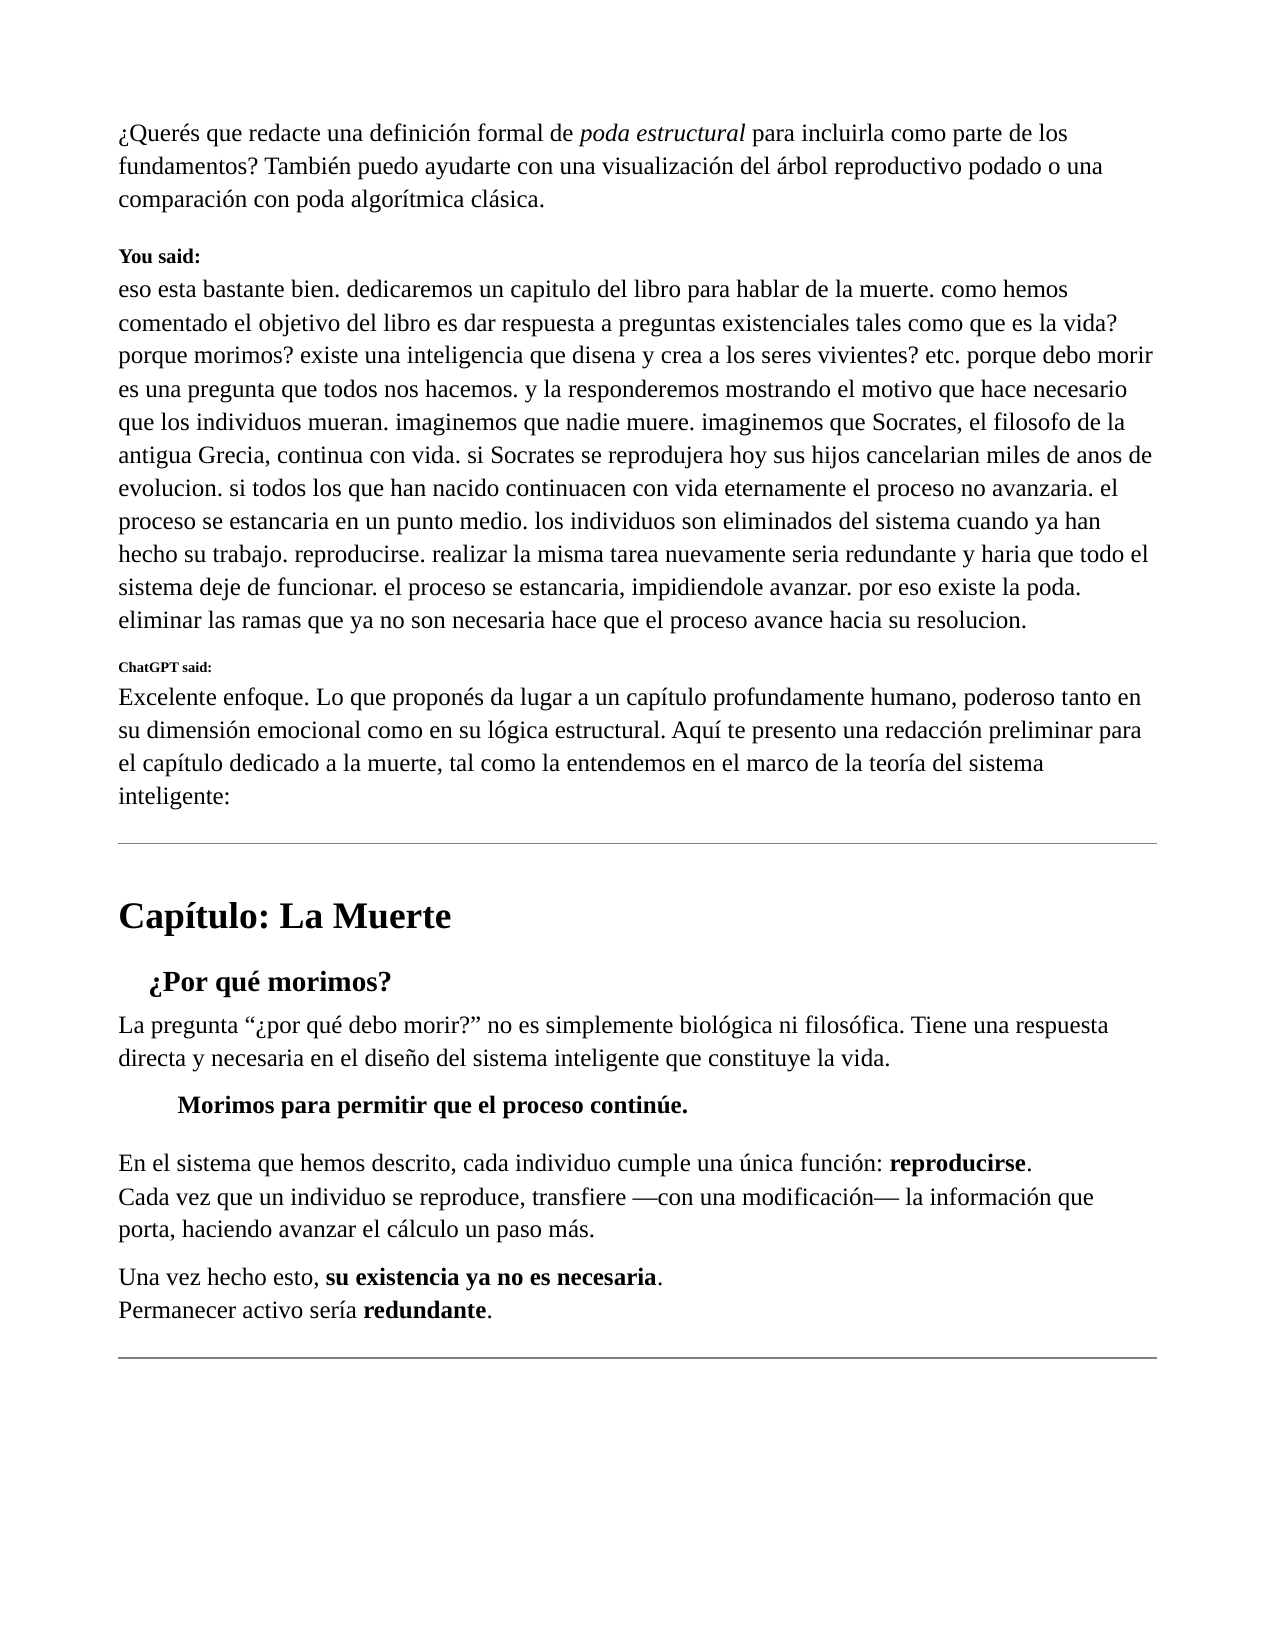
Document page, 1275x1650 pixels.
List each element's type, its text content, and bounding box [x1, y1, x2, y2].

text Morimos para permitir que el proceso continúe. [177, 1090, 1098, 1119]
subtitle ChatGPT said: [118, 659, 1157, 675]
subtitle 🔷 ¿Por qué morimos? [118, 964, 1157, 997]
text Una vez hecho esto, su existencia ya no es necesaria. Permanecer activo sería redundante. [118, 1262, 1157, 1324]
subtitle You said: [118, 244, 1157, 268]
text En el sistema que hemos descrito, cada individuo cumple una única función: reproducirse. Cada vez que un individuo se reproduce, transfiere —con una modificación— la información que porta, haciendo avanzar el cálculo un paso más. [118, 1148, 1157, 1243]
subtitle Capítulo: La Muerte [118, 893, 1157, 937]
text La pregunta “¿por qué debo morir?” no es simplemente biológica ni filosófica. Tiene una respuesta directa y necesaria en el diseño del sistema inteligente que constituye la vida. [118, 1010, 1157, 1071]
text eso esta bastante bien. dedicaremos un capitulo del libro para hablar de la muerte. como hemos comentado el objetivo del libro es dar respuesta a preguntas existenciales tales como que es la vida? porque morimos? existe una inteligencia que disena y crea a los seres vivientes? etc. porque debo morir es una pregunta que todos nos hacemos. y la responderemos mostrando el motivo que hace necesario que los individuos mueran. imaginemos que nadie muere. imaginemos que Socrates, el filosofo de la antigua Grecia, continua con vida. si Socrates se reprodujera hoy sus hijos cancelarian miles de anos de evolucion. si todos los que han nacido continuacen con vida eternamente el proceso no avanzaria. el proceso se estancaria en un punto medio. los individuos son eliminados del sistema cuando ya han hecho su trabajo. reproducirse. realizar la misma tarea nuevamente seria redundante y haria que todo el sistema deje de funcionar. el proceso se estancaria, impidiendole avanzar. por eso existe la poda. eliminar las ramas que ya no son necesaria hace que el proceso avance hacia su resolucion. [118, 274, 1157, 633]
text Excelente enfoque. Lo que proponés da lugar a un capítulo profundamente humano, poderoso tanto en su dimensión emocional como en su lógica estructural. Aquí te presento una redacción preliminar para el capítulo dedicado a la muerte, tal como la entendemos en el marco de la teoría del sistema inteligente: [118, 682, 1157, 809]
text ¿Querés que redacte una definición formal de poda estructural para incluirla como parte de los fundamentos? También puedo ayudarte con una visualización del árbol reproductivo podado o una comparación con poda algorítmica clásica. [118, 118, 1157, 213]
